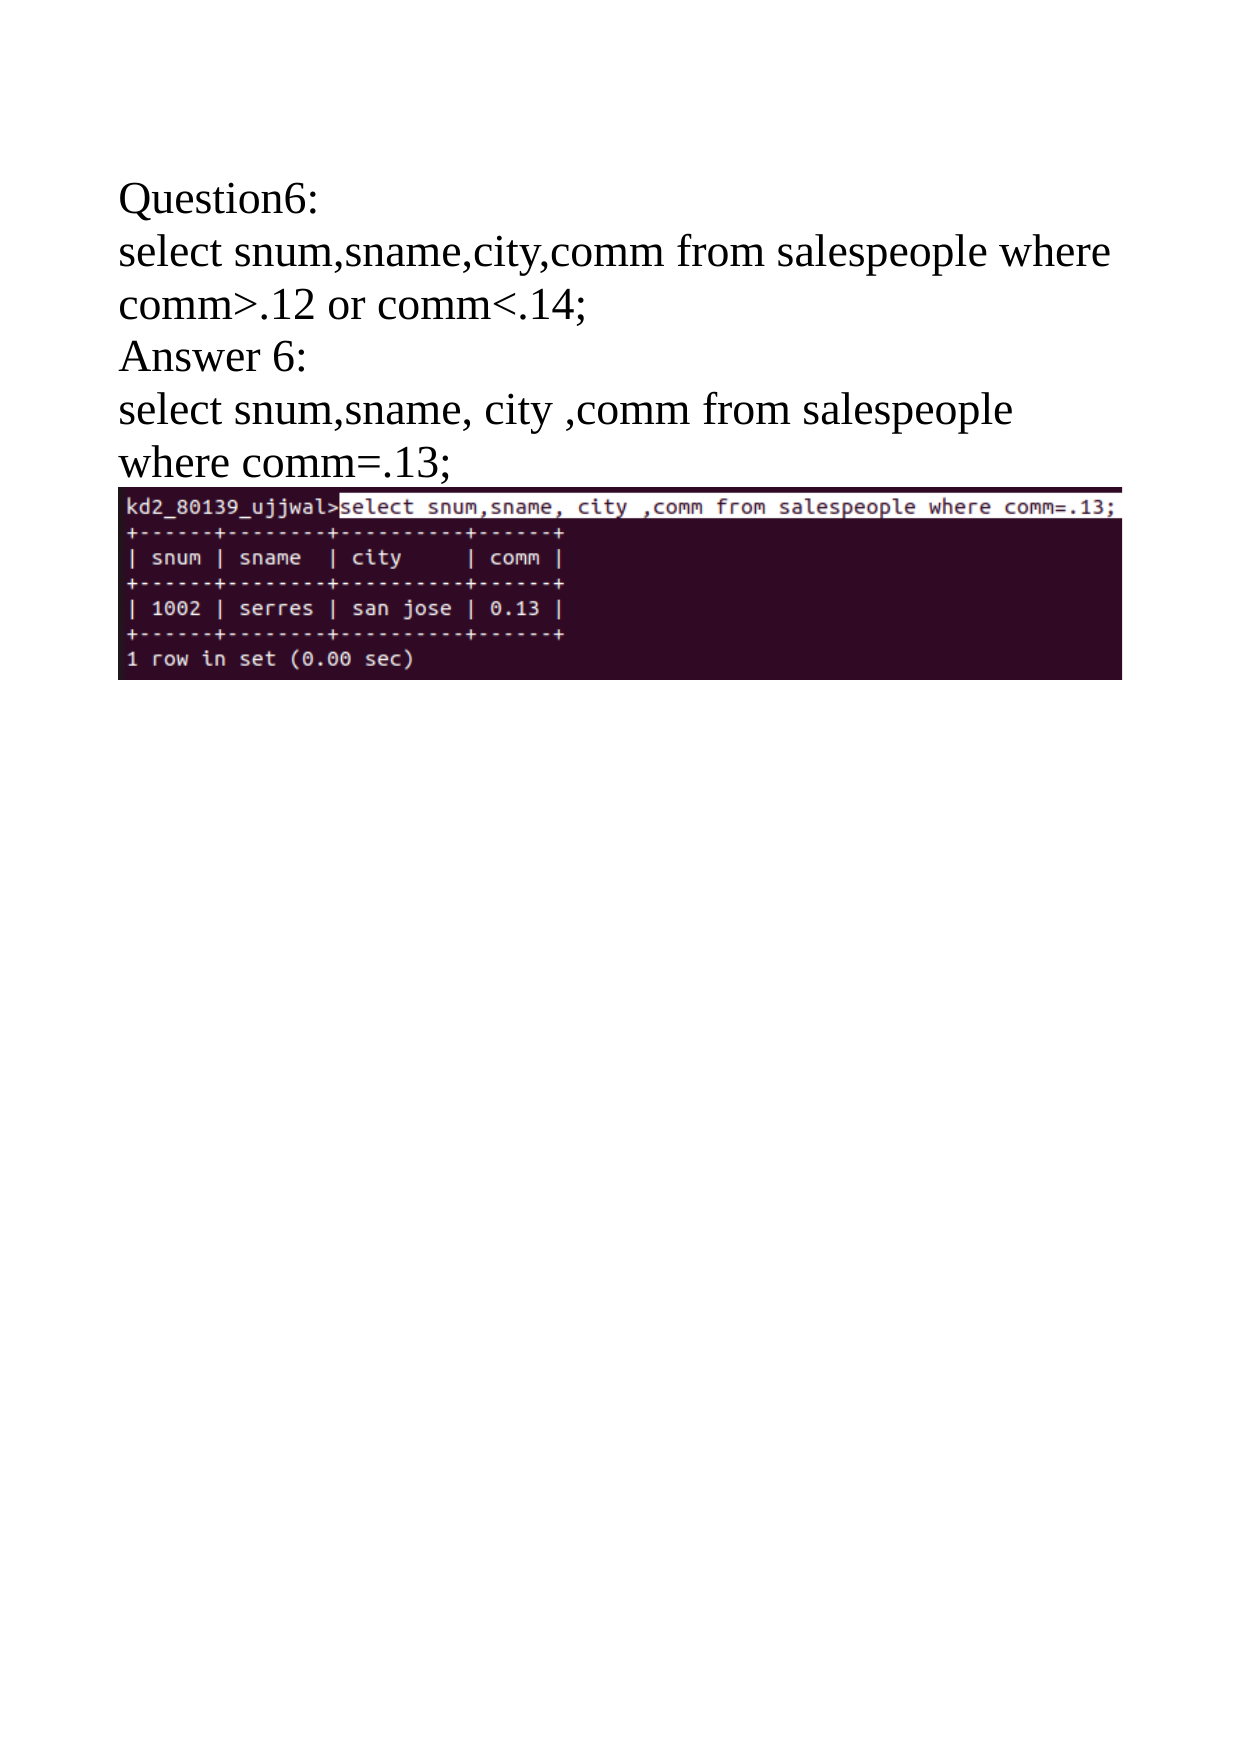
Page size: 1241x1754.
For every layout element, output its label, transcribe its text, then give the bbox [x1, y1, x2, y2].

text select snum,sname,city,comm from salespeople where comm>.12 or comm<.14; [118, 223, 1122, 329]
text select snum,sname, city ,comm from salespeople where comm=.13; [118, 382, 1122, 487]
text Question6: [118, 171, 1122, 223]
picture [118, 487, 1123, 680]
text Answer 6: [118, 329, 1122, 382]
